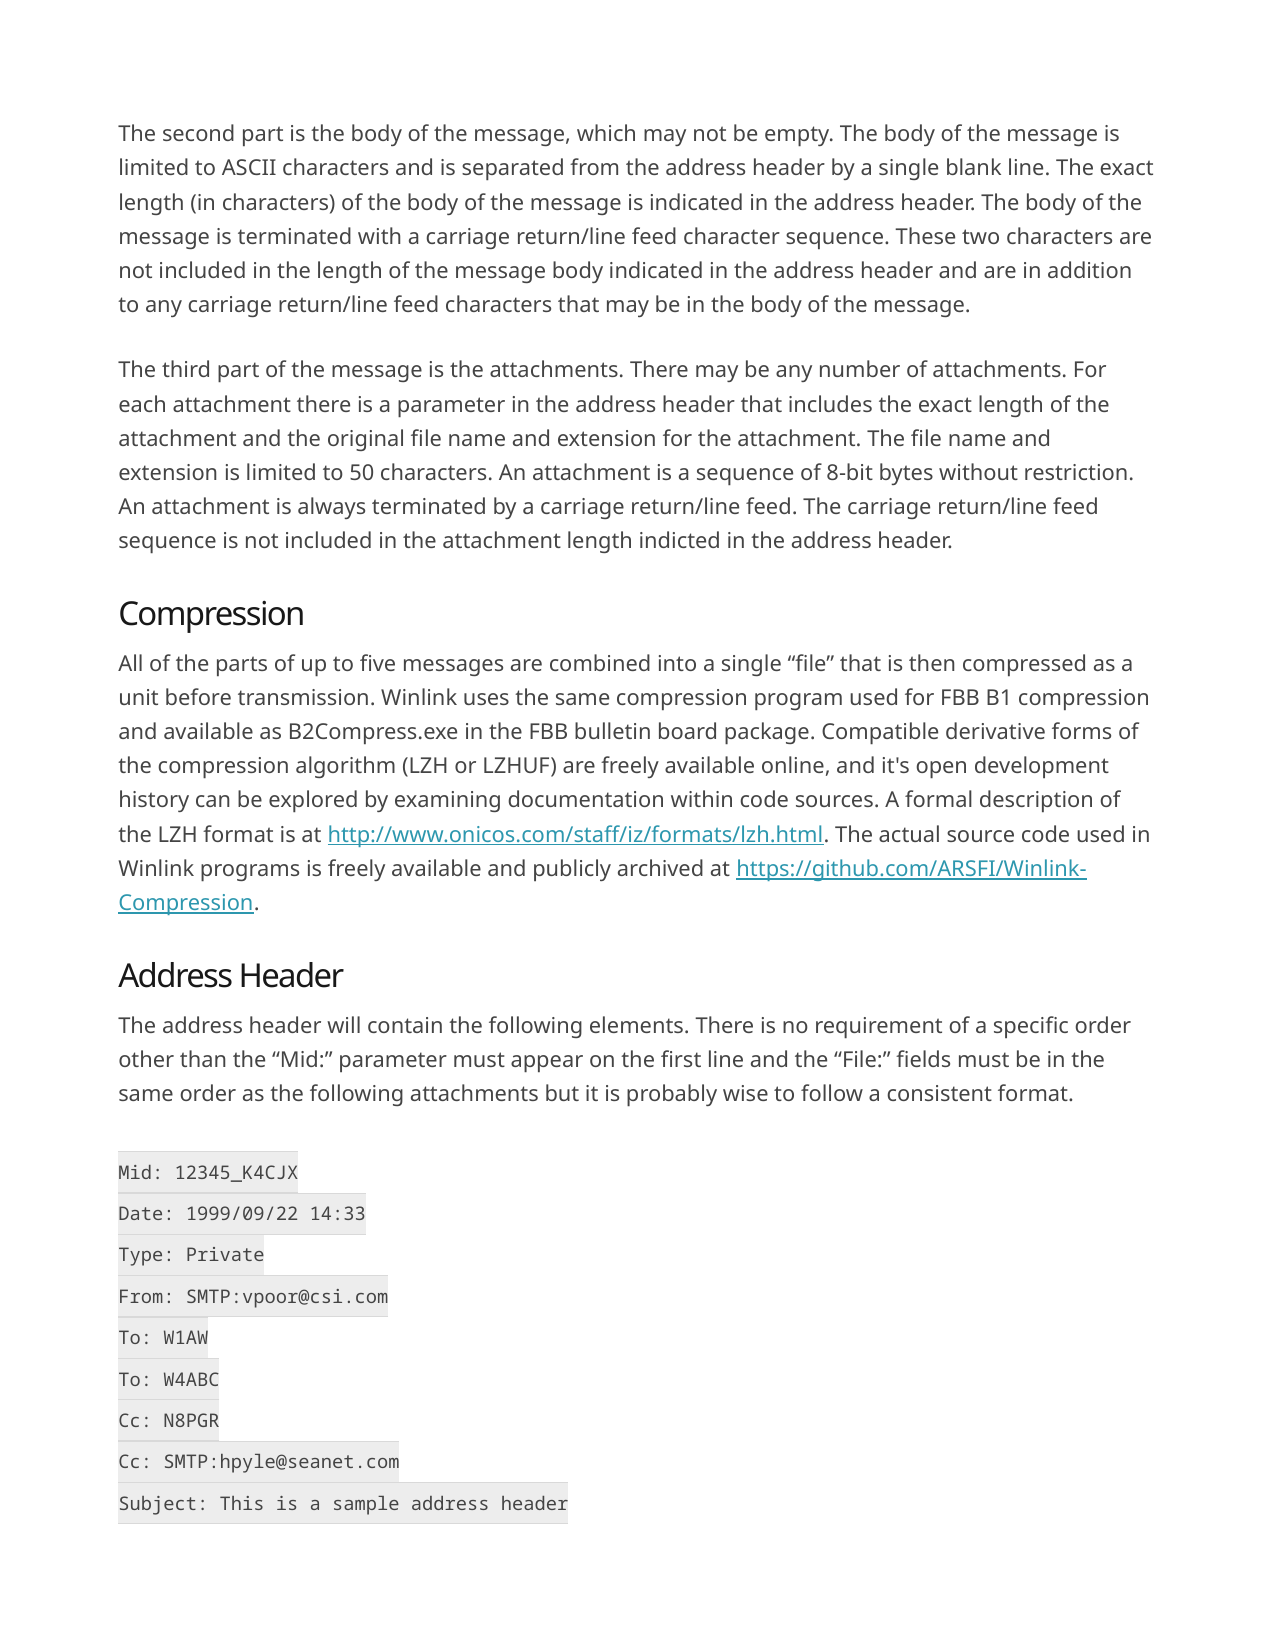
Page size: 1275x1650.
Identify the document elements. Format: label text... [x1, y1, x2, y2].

text The address header will contain the following elements. There is no requirement of a specific order other than the “Mid:” parameter must appear on the first line and the “File:” fields must be in the same order as the following attachments but it is probably wise to follow a consistent format. [118, 1009, 1157, 1108]
subtitle Compression [118, 591, 1157, 635]
text The third part of the message is the attachments. There may be any number of attachments. For each attachment there is a parameter in the address header that includes the exact length of the attachment and the original file name and extension for the attachment. The file name and extension is limited to 50 characters. An attachment is a sequence of 8-bit bytes without restriction. An attachment is always terminated by a carriage return/line feed. The carriage return/line feed sequence is not included in the attachment length indicted in the address header. [118, 354, 1157, 555]
text All of the parts of up to five messages are combined into a single “file” that is then compressed as a unit before transmission. Winlink uses the same compression program used for FBB B1 compression and available as B2Compress.exe in the FBB bulletin board package. Compatible derivative forms of the compression algorithm (LZH or LZHUF) are freely available online, and it's open development history can be explored by examining documentation within code sources. A formal description of the LZH format is at http://www.onicos.com/staff/iz/formats/lzh.html. The actual source code used in Winlink programs is freely available and publicly archived at https://github.com/ARSFI/Winlink-Compression. [118, 648, 1157, 917]
text Mid: 12345_K4CJX Date: 1999/09/22 14:33 Type: Private From: SMTP:vpoor@csi.com To: W1AW To: W4ABC Cc: N8PGR Cc: SMTP:hpyle@seanet.com Subject: This is a sample address header [118, 1151, 1157, 1523]
subtitle Address Header [118, 952, 1157, 997]
text The second part is the body of the message, which may not be empty. The body of the message is limited to ASCII characters and is separated from the address header by a single blank line. The exact length (in characters) of the body of the message is indicated in the address header. The body of the message is terminated with a carriage return/line feed character sequence. These two characters are not included in the length of the message body indicated in the address header and are in addition to any carriage return/line feed characters that may be in the body of the message. [118, 118, 1157, 319]
